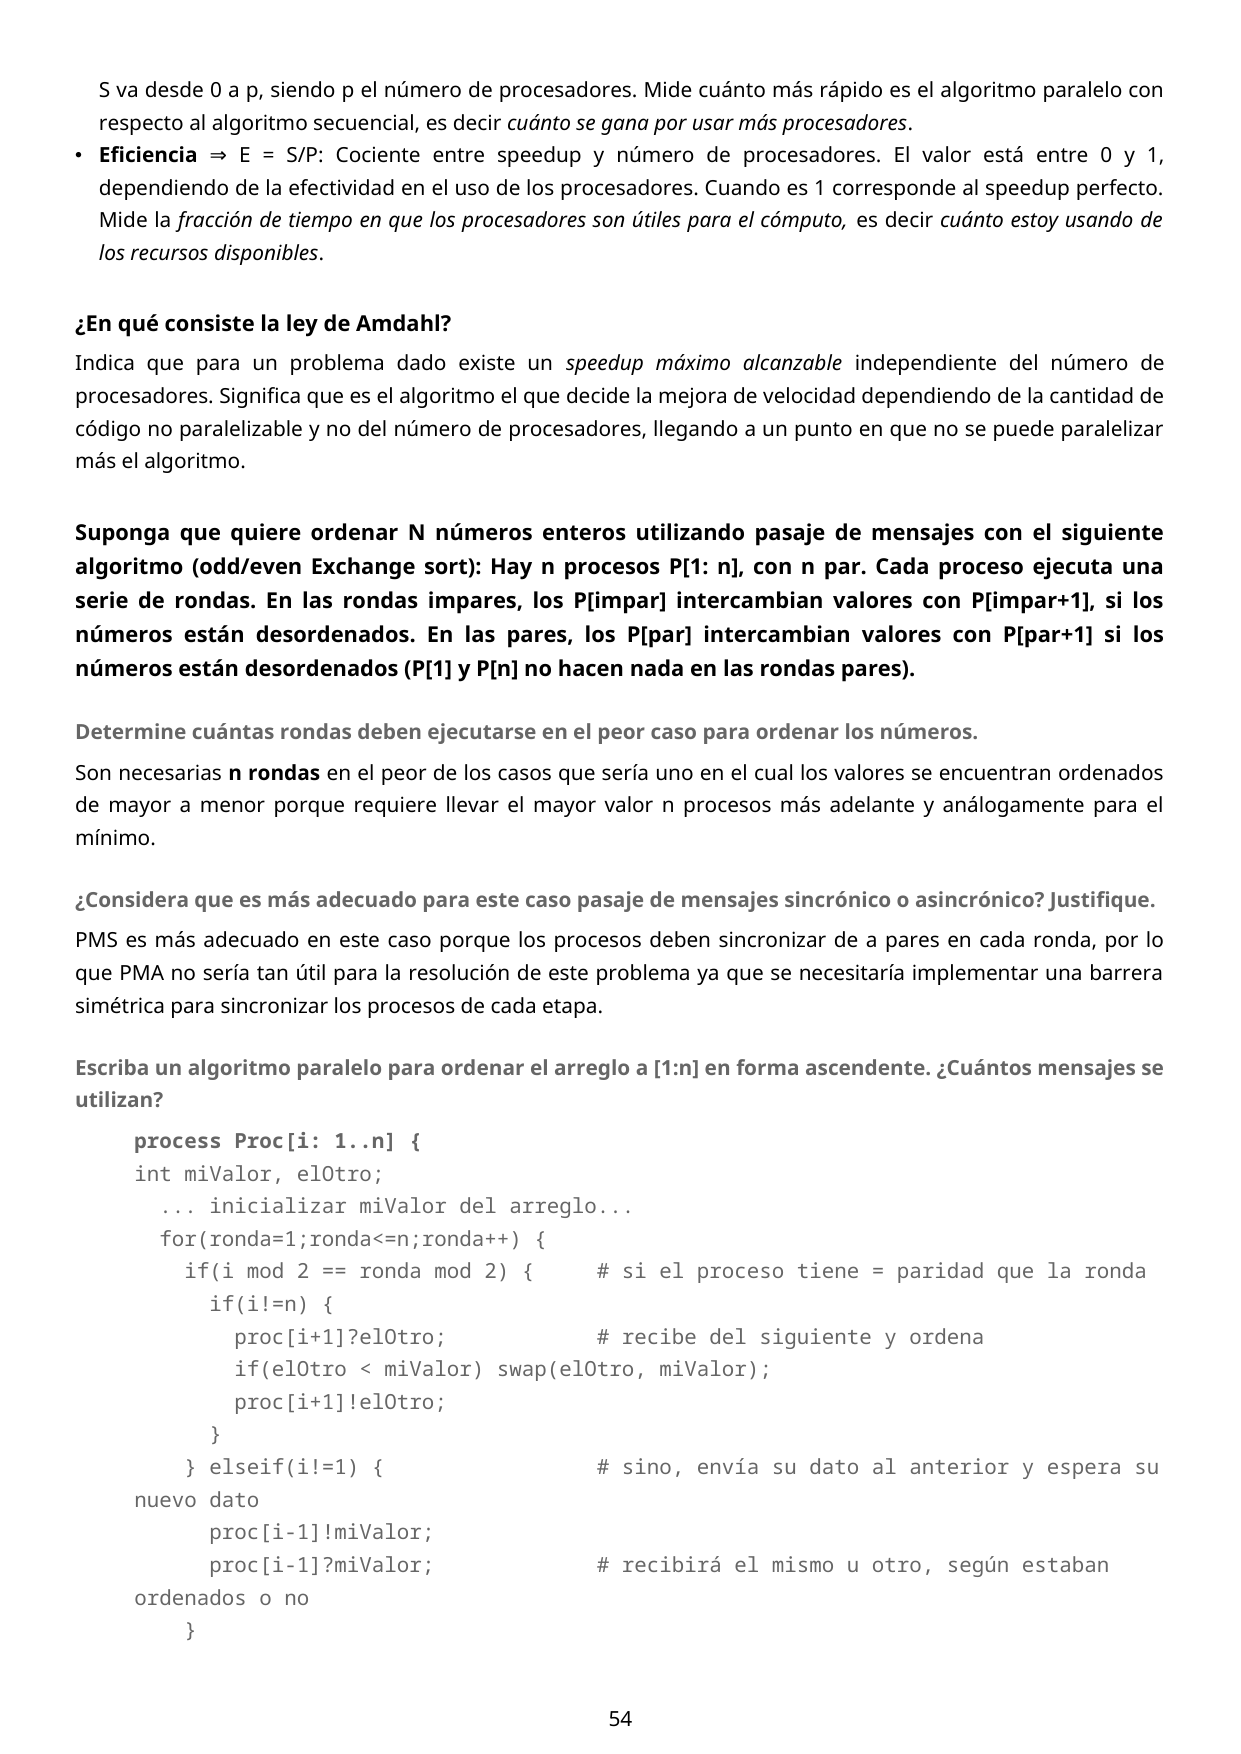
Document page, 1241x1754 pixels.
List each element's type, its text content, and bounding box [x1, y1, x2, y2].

text } [134, 1419, 1165, 1448]
subtitle ¿En qué consiste la ley de Amdahl? [75, 308, 1165, 338]
text proc[i-1]?miValor; # recibirá el mismo u otro, según estaban ordenados o no [134, 1550, 1165, 1611]
text proc[i+1]?elOtro; # recibe del siguiente y ordena [134, 1322, 1165, 1350]
text ... inicializar miValor del arreglo... [134, 1191, 1165, 1220]
text process Proc[i: 1..n] { [134, 1126, 1165, 1154]
text int miValor, elOtro; [134, 1159, 1165, 1187]
text Indica que para un problema dado existe un speedup máximo alcanzable independiente del número de procesadores. Significa que es el algoritmo el que decide la mejora de velocidad dependiendo de la cantidad de código no paralelizable y no del número de procesadores, llegando a un punto en que no se puede paralelizar más el algoritmo. [75, 348, 1165, 475]
subtitle Determine cuántas rondas deben ejecutarse en el peor caso para ordenar los números. [75, 717, 1165, 745]
subtitle Escriba un algoritmo paralelo para ordenar el arreglo a [1:n] en forma ascendente. ¿Cuántos mensajes se utilizan? [75, 1053, 1165, 1114]
text } elseif(i!=1) { # sino, envía su dato al anterior y espera su nuevo dato [134, 1452, 1165, 1513]
text proc[i-1]!miValor; [134, 1517, 1165, 1546]
text if(i!=n) { [134, 1289, 1165, 1318]
list Eficiencia ⇒ E = S/P: Cociente entre speedup y número de procesadores. El valor está entre 0 y 1, dependiendo de la efectividad en el uso de los procesadores. Cuando es 1 corresponde al speedup perfecto. Mide la fracción de tiempo en que los procesadores son útiles para el cómputo, es decir cuánto estoy usando de los recursos disponibles. [75, 140, 1165, 266]
text if(elOtro < miValor) swap(elOtro, miValor); [134, 1354, 1165, 1383]
text PMS es más adecuado en este caso porque los procesos deben sincronizar de a pares en cada ronda, por lo que PMA no sería tan útil para la resolución de este problema ya que se necesitaría implementar una barrera simétrica para sincronizar los procesos de cada etapa. [75, 926, 1165, 1019]
list S va desde 0 a p, siendo p el número de procesadores. Mide cuánto más rápido es el algoritmo paralelo con respecto al algoritmo secuencial, es decir cuánto se gana por usar más procesadores. [75, 75, 1165, 136]
text for(ronda=1;ronda<=n;ronda++) { [134, 1224, 1165, 1252]
subtitle ¿Considera que es más adecuado para este caso pasaje de mensajes sincrónico o asincrónico? Justifique. [75, 885, 1165, 913]
text proc[i+1]!elOtro; [134, 1387, 1165, 1415]
text if(i mod 2 == ronda mod 2) { # si el proceso tiene = paridad que la ronda [134, 1257, 1165, 1285]
subtitle Suponga que quiere ordenar N números enteros utilizando pasaje de mensajes con el siguiente algoritmo (odd/even Exchange sort): Hay n procesos P[1: n], con n par. Cada proceso ejecuta una serie de rondas. En las rondas impares, los P[impar] intercambian valores con P[impar+1], si los números están desordenados. En las pares, los P[par] intercambian valores con P[par+1] si los números están desordenados (P[1] y P[n] no hacen nada en las rondas pares). [75, 517, 1165, 683]
text } [134, 1615, 1165, 1644]
text Son necesarias n rondas en el peor de los casos que sería uno en el cual los valores se encuentran ordenados de mayor a menor porque requiere llevar el mayor valor n procesos más adelante y análogamente para el mínimo. [75, 758, 1165, 851]
